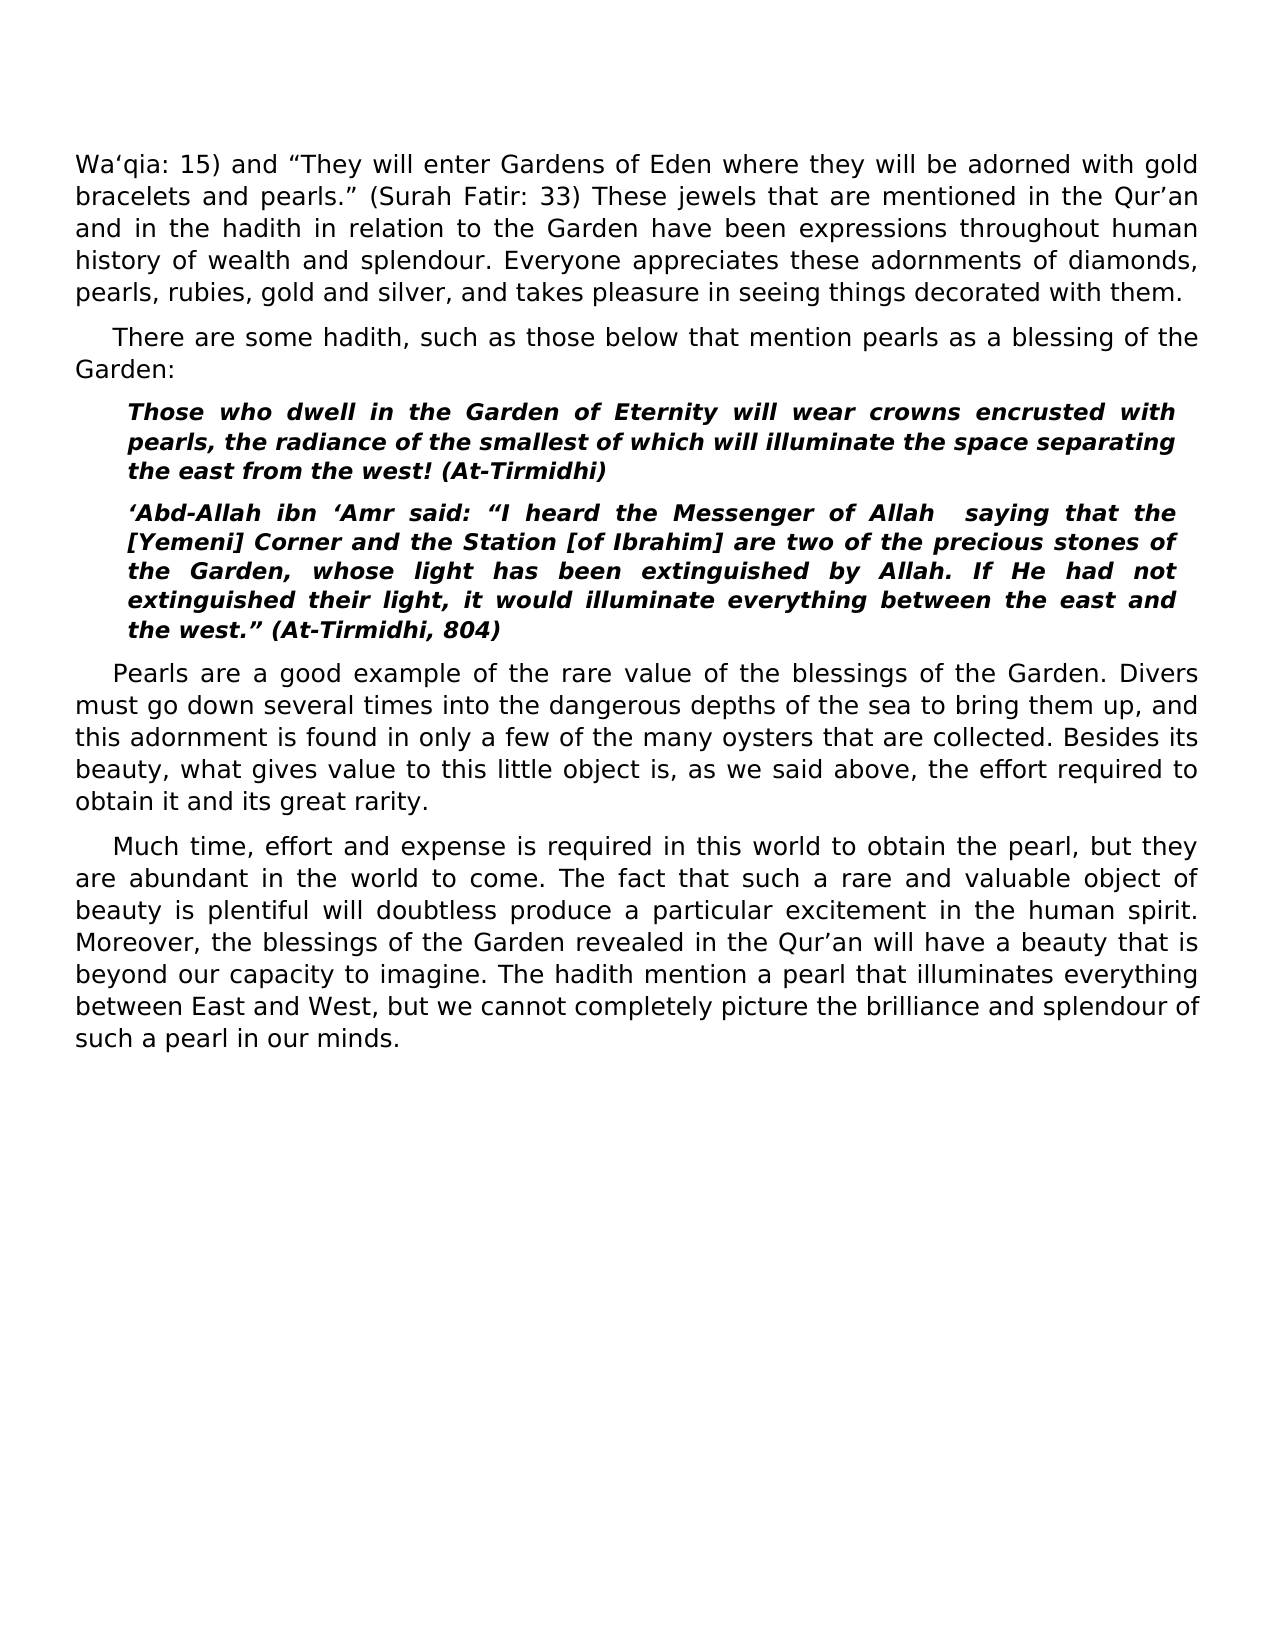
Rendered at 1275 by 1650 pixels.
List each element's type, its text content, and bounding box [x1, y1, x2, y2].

text Pearls are a good example of the rare value of the blessings of the Garden. Divers must go down several times into the dangerous depths of the sea to bring them up, and this adornment is found in only a few of the many oysters that are collected. Besides its beauty, what gives value to this little object is, as we said above, the effort required to obtain it and its great rarity. [75, 659, 1200, 816]
text Those who dwell in the Garden of Eternity will wear crowns encrusted with pearls, the radiance of the smallest of which will illuminate the space separating the east from the west! (At-Tirmidhi) [127, 399, 1177, 485]
text ‘Abd-Allah ibn ‘Amr said: “I heard the Messenger of Allah saying that the [Yemeni] Corner and the Station [of Ibrahim] are two of the precious stones of the Garden, whose light has been extinguished by Allah. If He had not extinguished their light, it would illuminate everything between the east and the west.” (At-Tirmidhi, 804) [127, 500, 1177, 644]
text Much time, effort and expense is required in this world to obtain the pearl, but they are abundant in the world to come. The fact that such a rare and valuable object of beauty is plentiful will doubtless produce a particular excitement in the human spirit. Moreover, the blessings of the Garden revealed in the Qur’an will have a beauty that is beyond our capacity to imagine. The hadith mention a pearl that illuminates everything between East and West, but we cannot completely picture the brilliance and splendour of such a pearl in our minds. [75, 832, 1200, 1053]
text There are some hadith, such as those below that mention pearls as a blessing of the Garden: [75, 323, 1200, 384]
text Wa‘qia: 15) and “They will enter Gardens of Eden where they will be adorned with gold bracelets and pearls.” (Surah Fatir: 33) These jewels that are mentioned in the Qur’an and in the hadith in relation to the Garden have been expressions throughout human history of wealth and splendour. Everyone appreciates these adornments of diamonds, pearls, rubies, gold and silver, and takes pleasure in seeing things decorated with them. [75, 150, 1200, 307]
